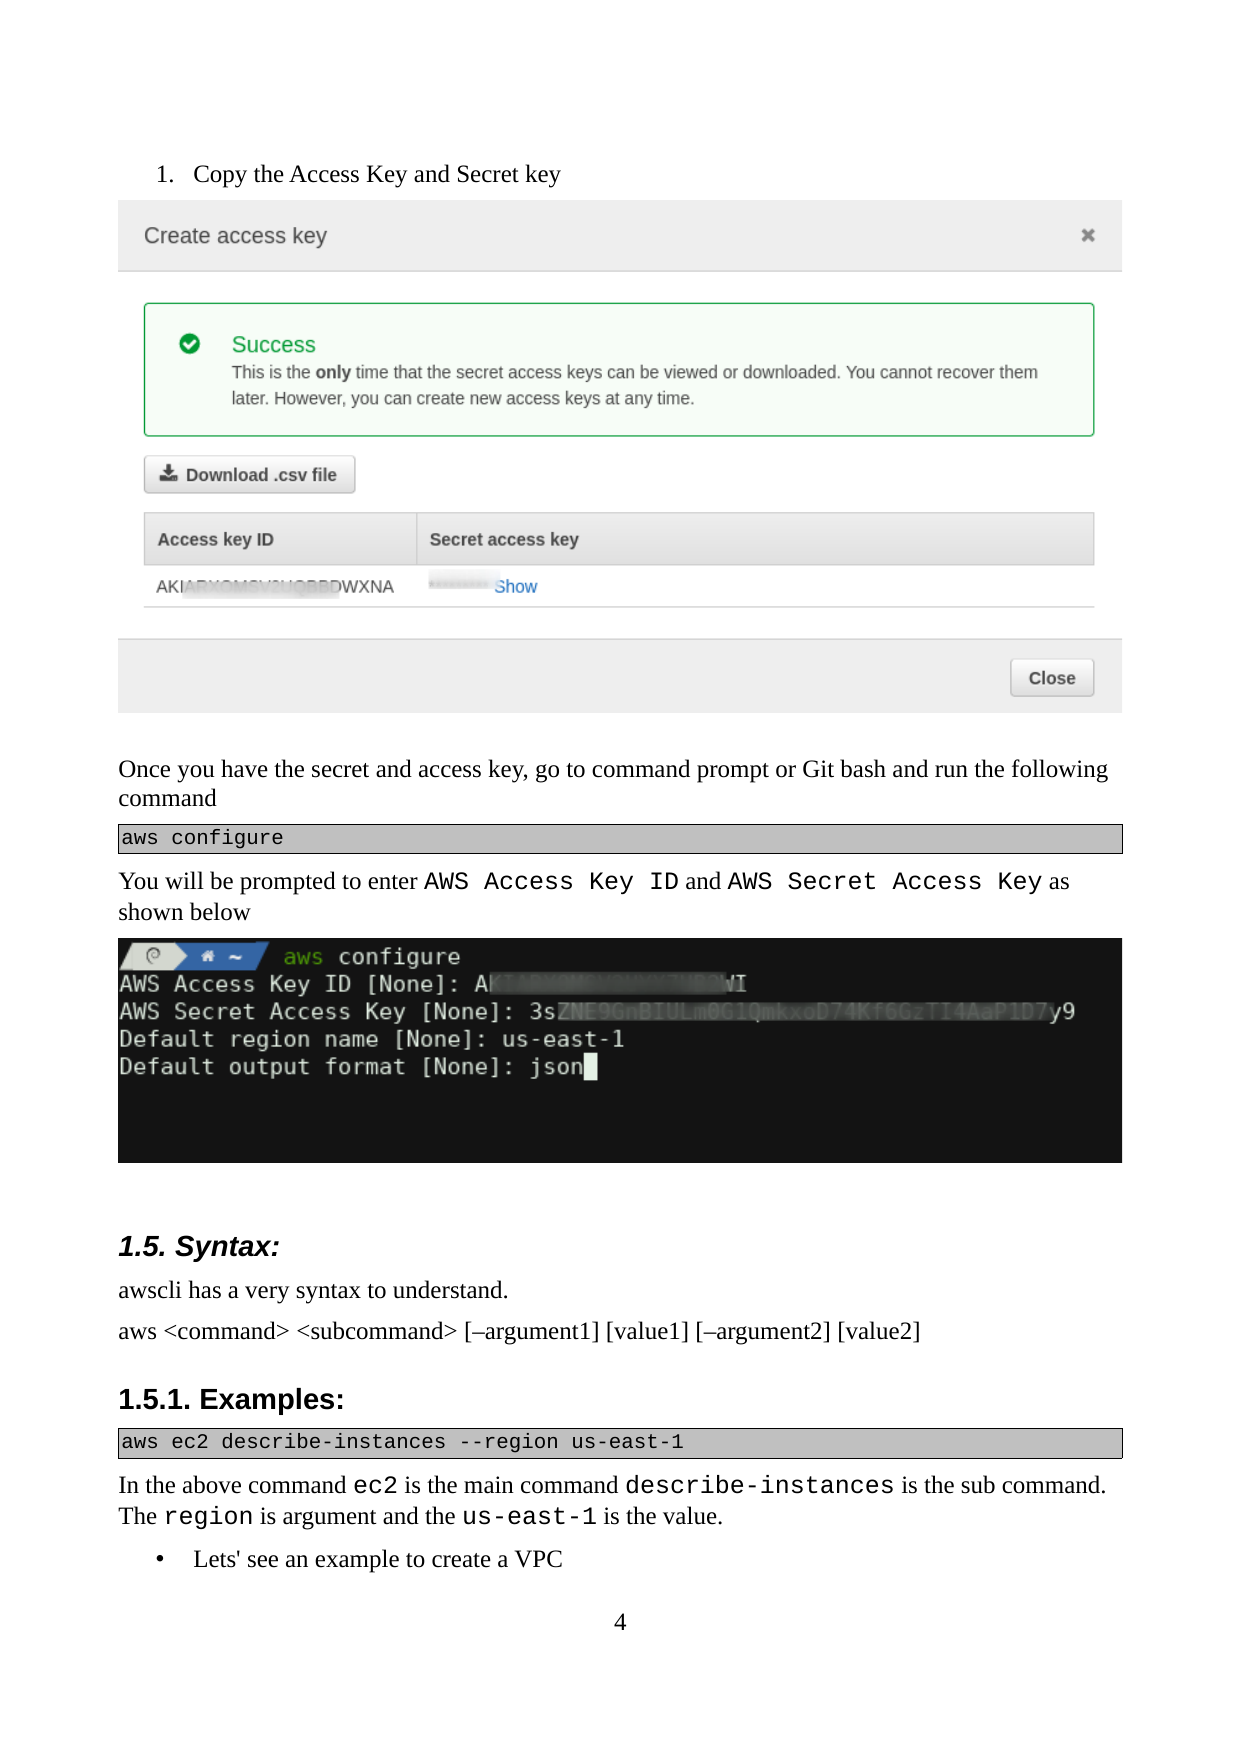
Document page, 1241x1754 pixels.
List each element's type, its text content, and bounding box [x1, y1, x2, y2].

subtitle Syntax: [118, 1229, 1122, 1262]
text In the above command ec2 is the main command describe-instances is the sub command. The region is argument and the us-east-1 is the value. [118, 1470, 1122, 1532]
list Lets' see an example to create a VPC [156, 1544, 1122, 1573]
text aws configure [119, 825, 1122, 853]
list Copy the Access Key and Secret key [156, 159, 1122, 188]
text Once you have the secret and access key, go to command prompt or Git bash and run the following command [118, 754, 1122, 811]
text You will be prompted to enter AWS Access Key ID and AWS Secret Access Key as shown below [118, 866, 1122, 926]
text aws <command> <subcommand> [–argument1] [value1] [–argument2] [value2] [118, 1316, 1122, 1345]
text awscli has a very syntax to understand. [118, 1275, 1122, 1303]
subtitle Examples: [118, 1382, 1122, 1416]
text aws ec2 describe-instances --region us-east-1 [119, 1429, 1122, 1458]
